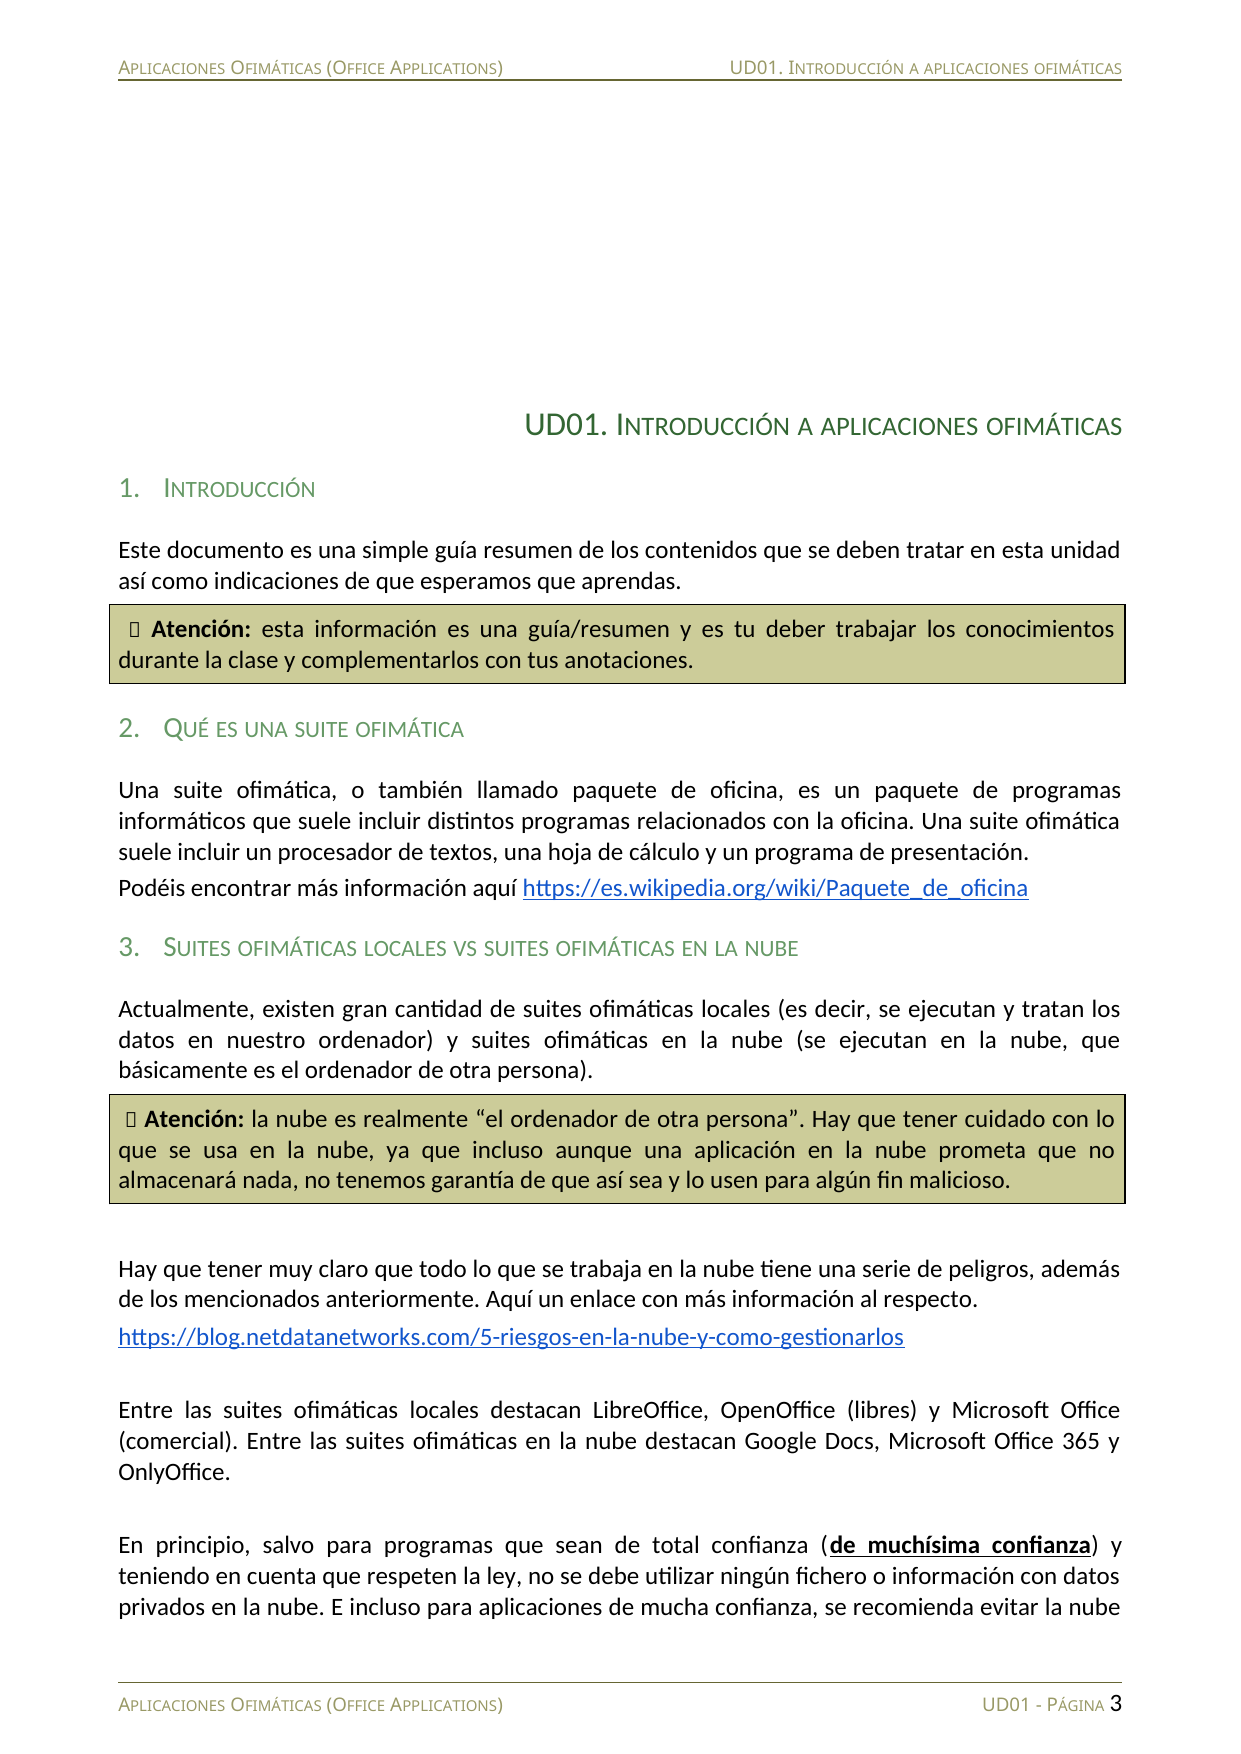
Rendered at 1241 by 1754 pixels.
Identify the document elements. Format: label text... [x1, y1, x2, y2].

text ❕ Atención: la nube es realmente “el ordenador de otra persona”. Hay que tener cuidado con lo que se usa en la nube, ya que incluso aunque una aplicación en la nube prometa que no almacenará nada, no tenemos garantía de que así sea y lo usen para algún fin malicioso. [110, 1095, 1124, 1203]
text https://blog.netdatanetworks.com/5-riesgos-en-la-nube-y-como-gestionarlos [118, 1321, 1122, 1351]
text Este documento es una simple guía resumen de los contenidos que se deben tratar en esta unidad así como indicaciones de que esperamos que aprendas. [118, 534, 1122, 595]
text ❕ Atención: esta información es una guía/resumen y es tu deber trabajar los conocimientos durante la clase y complementarlos con tus anotaciones. [110, 605, 1124, 683]
subtitle Suites ofimáticas locales vs suites ofimáticas en la nube [118, 928, 1122, 963]
subtitle Qué es una suite ofimática [118, 709, 1122, 744]
text UD01. Introducción a aplicaciones ofimáticas [118, 403, 1122, 444]
subtitle Introducción [118, 469, 1122, 504]
text En principio, salvo para programas que sean de total confianza (de muchísima confianza) y teniendo en cuenta que respeten la ley, no se debe utilizar ningún fichero o información con datos privados en la nube. E incluso para aplicaciones de mucha confianza, se recomienda evitar la nube [118, 1529, 1122, 1621]
text Una suite ofimática, o también llamado paquete de oficina, es un paquete de programas informáticos que suele incluir distintos programas relacionados con la oficina. Una suite ofimática suele incluir un procesador de textos, una hoja de cálculo y un programa de presentación. [118, 774, 1122, 866]
text Hay que tener muy claro que todo lo que se trabaja en la nube tiene una serie de peligros, además de los mencionados anteriormente. Aquí un enlace con más información al respecto. [118, 1253, 1122, 1314]
text Entre las suites ofimáticas locales destacan LibreOffice, OpenOffice (libres) y Microsoft Office (comercial). Entre las suites ofimáticas en la nube destacan Google Docs, Microsoft Office 365 y OnlyOffice. [118, 1394, 1122, 1486]
text Actualmente, existen gran cantidad de suites ofimáticas locales (es decir, se ejecutan y tratan los datos en nuestro ordenador) y suites ofimáticas en la nube (se ejecutan en la nube, que básicamente es el ordenador de otra persona). [118, 994, 1122, 1085]
text Podéis encontrar más información aquí https://es.wikipedia.org/wiki/Paquete_de_oficina [118, 873, 1122, 903]
